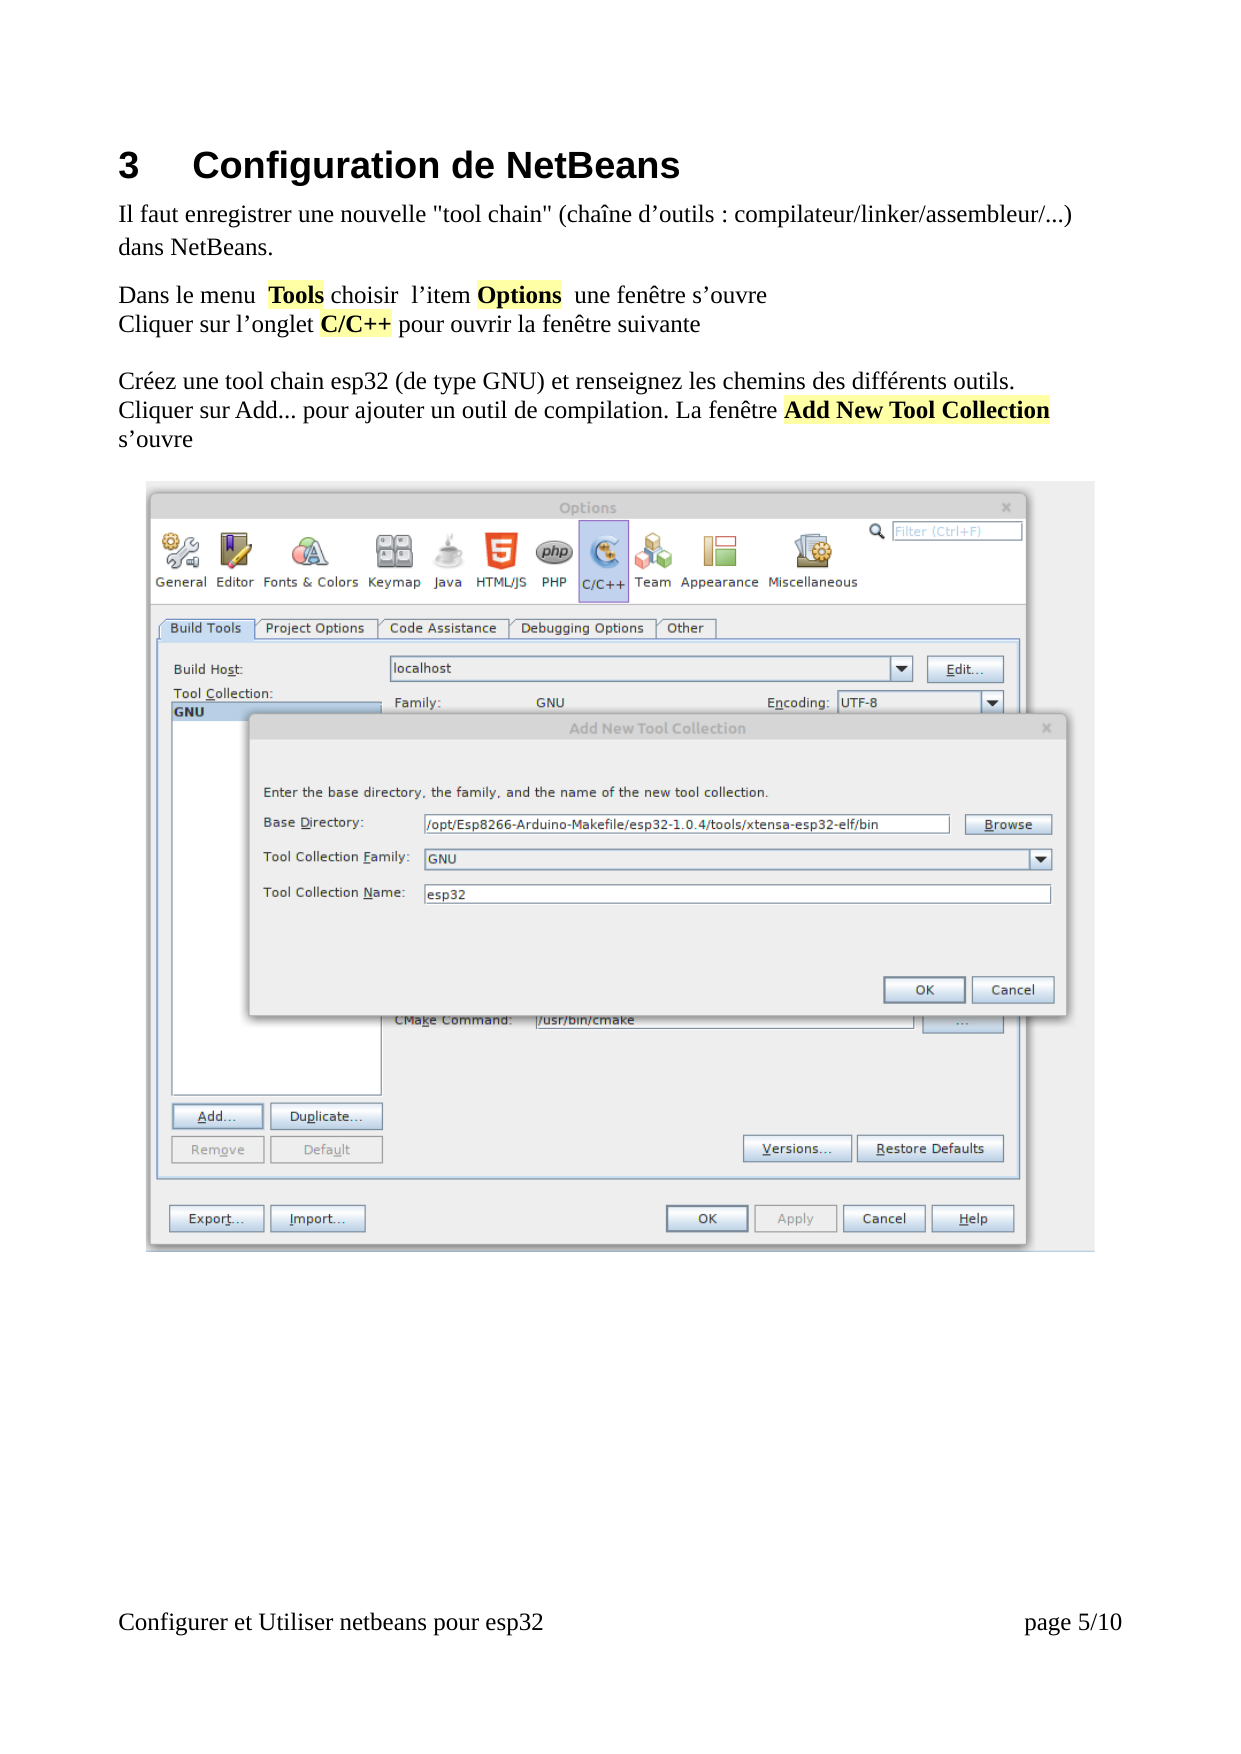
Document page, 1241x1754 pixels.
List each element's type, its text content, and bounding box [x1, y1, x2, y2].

picture [145, 481, 1095, 1252]
text Il faut enregistrer une nouvelle "tool chain" (chaîne d’outils : compilateur/linker/assembleur/...) dans NetBeans. [118, 199, 1122, 261]
text Créez une tool chain esp32 (de type GNU) et renseignez les chemins des différents outils. [118, 366, 1122, 395]
text Dans le menu Tools choisir l’item Options une fenêtre s’ouvre [118, 280, 1122, 309]
subtitle Configuration de NetBeans [118, 143, 1122, 187]
text Cliquer sur l’onglet C/C++ pour ouvrir la fenêtre suivante [118, 309, 1122, 337]
text Cliquer sur Add... pour ajouter un outil de compilation. La fenêtre Add New Tool Collection s’ouvre [118, 395, 1122, 452]
